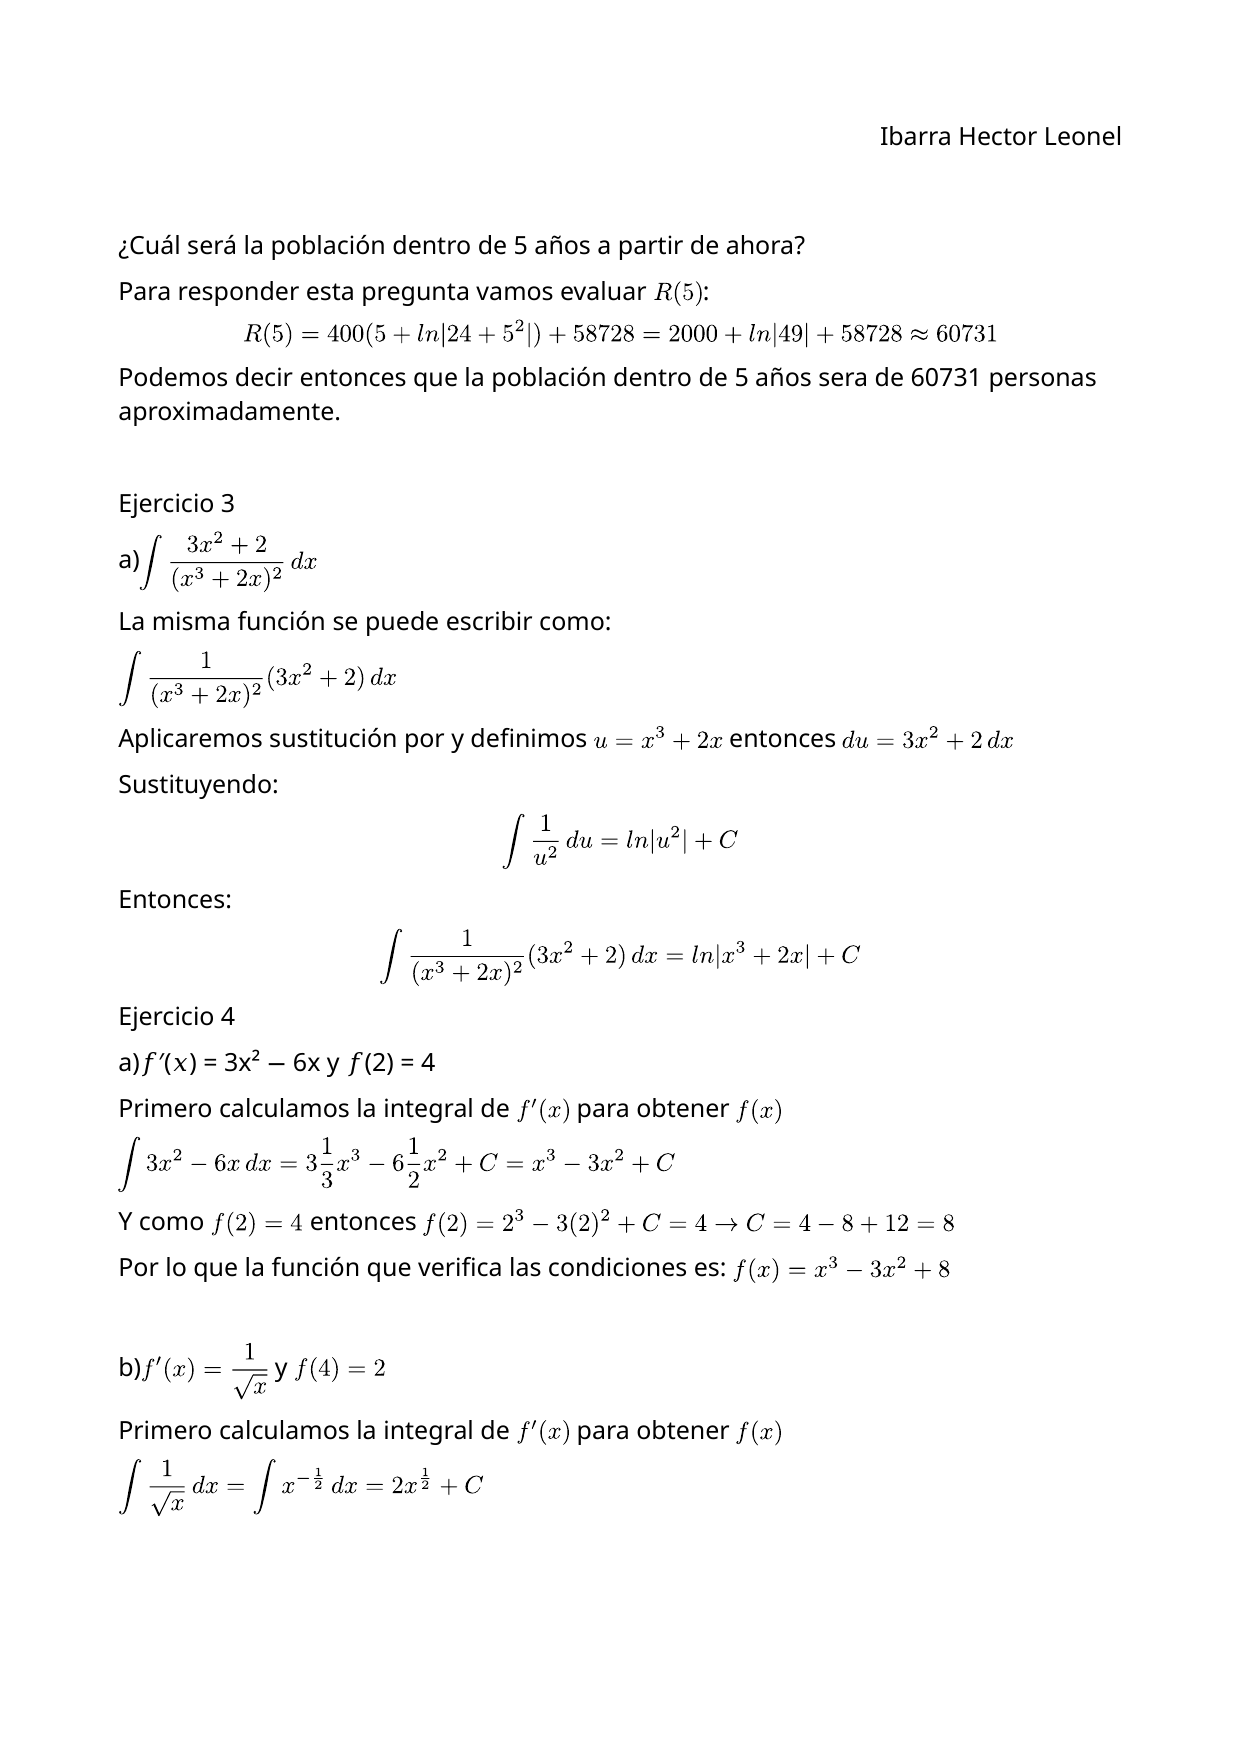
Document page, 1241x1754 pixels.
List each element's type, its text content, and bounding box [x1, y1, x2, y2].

text a) [118, 531, 216, 592]
text b) [118, 1342, 249, 1400]
text Primero calculamos la integral de para obtener [118, 1412, 1122, 1446]
text Por lo que la función que verifica las condiciones es: [118, 1250, 1122, 1284]
text Entonces: [118, 882, 1122, 916]
text Ejercicio 4 [118, 999, 1122, 1033]
text Para responder esta pregunta vamos evaluar : [118, 273, 1122, 308]
text La misma función se puede escribir como: [118, 604, 1122, 638]
text [220, 531, 1122, 592]
text Primero calculamos la integral de para obtener [118, 1091, 1122, 1125]
text Ejercicio 3 [118, 485, 1122, 519]
text Aplicaremos sustitución por y definimos entonces [118, 721, 1122, 755]
text a)𝑓′(𝑥) = 3x² − 6x y 𝑓(2) = 4 [118, 1045, 1122, 1079]
text y [242, 1342, 1122, 1400]
text ¿Cuál será la población dentro de 5 años a partir de ahora? [118, 228, 1122, 262]
text Y como entonces [118, 1204, 1122, 1238]
text Sustituyendo: [118, 767, 1122, 801]
text Podemos decir entonces que la población dentro de 5 años sera de 60731 personas aproximadamente. [118, 359, 1122, 428]
